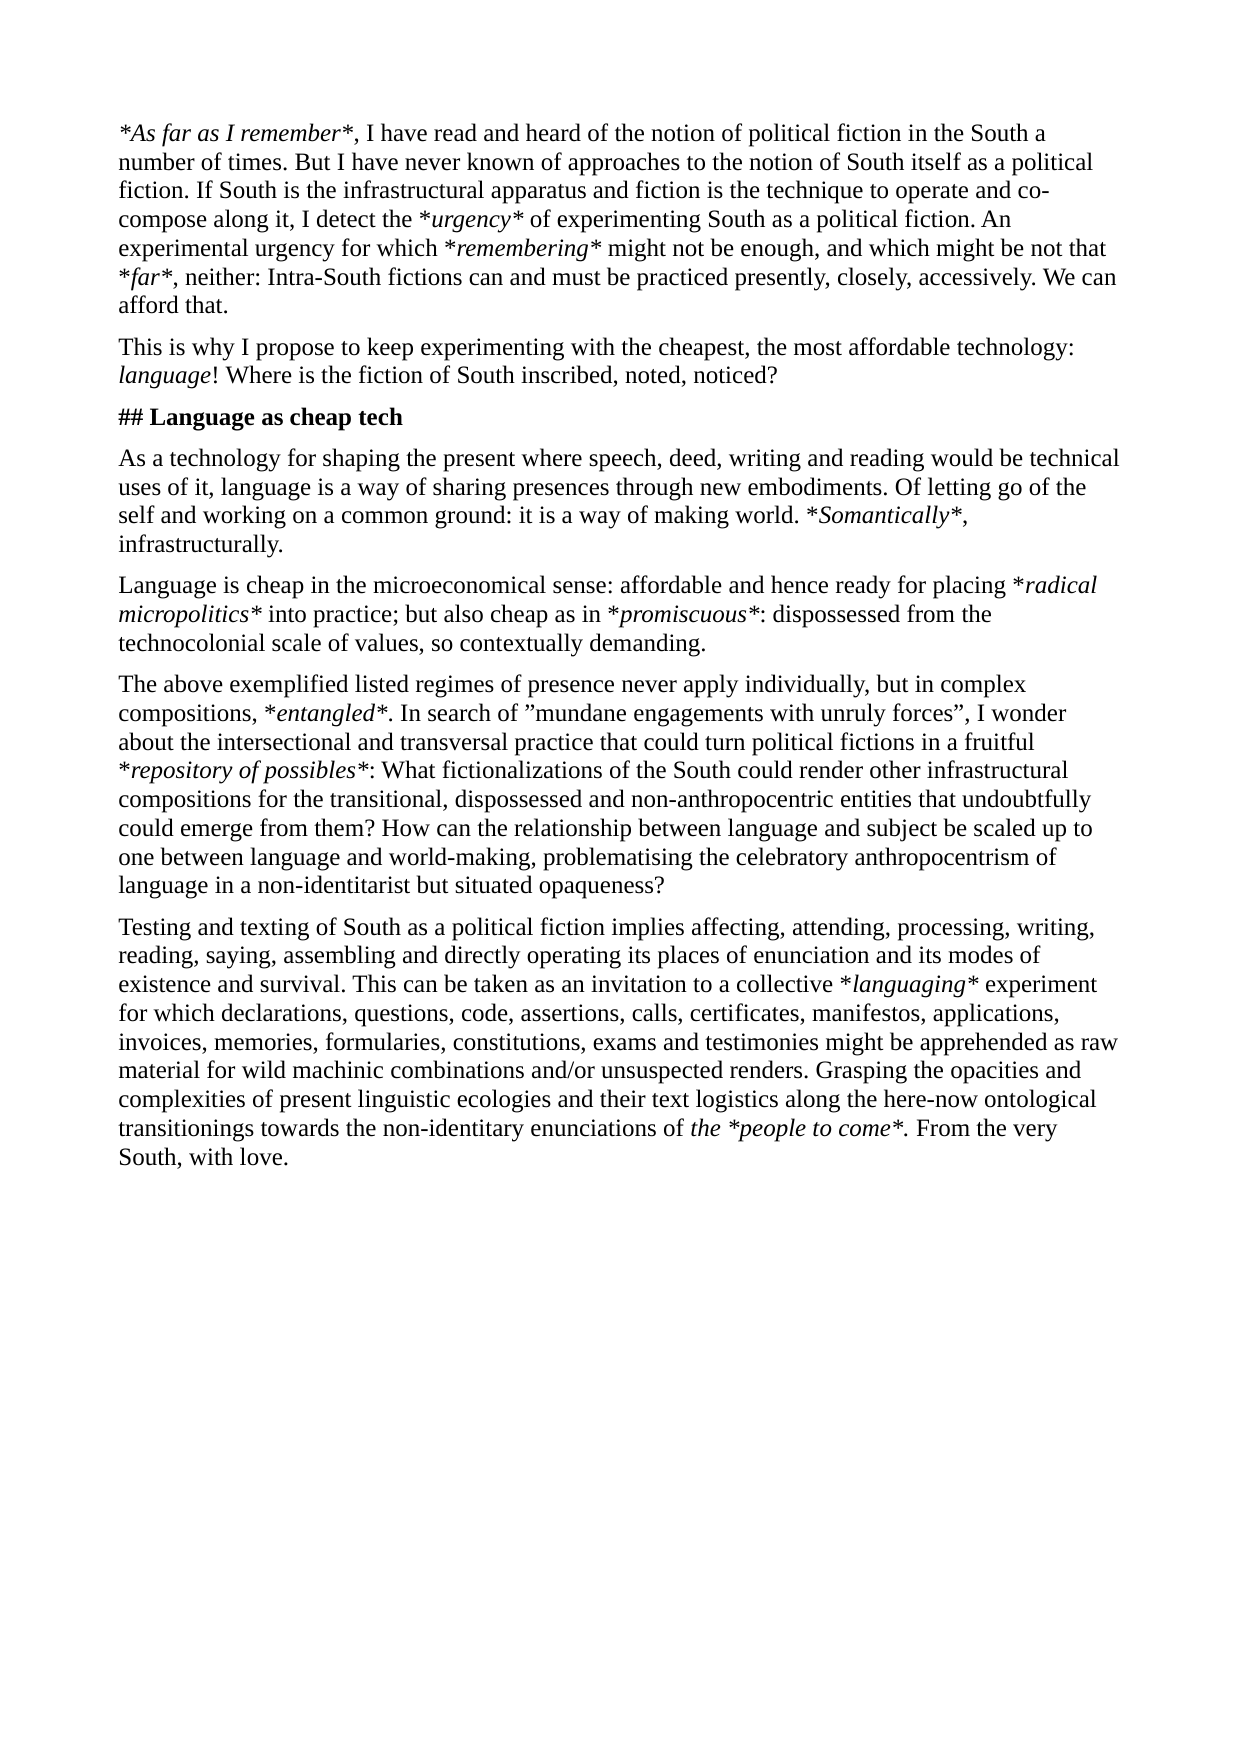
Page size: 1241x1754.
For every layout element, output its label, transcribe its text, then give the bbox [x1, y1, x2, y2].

text As a technology for shaping the present where speech, deed, writing and reading would be technical uses of it, language is a way of sharing presences through new embodiments. Of letting go of the self and working on a common ground: it is a way of making world. *Somantically*, infrastructurally. [118, 443, 1122, 558]
text Language is cheap in the microeconomical sense: affordable and hence ready for placing *radical micropolitics* into practice; but also cheap as in *promiscuous*: dispossessed from the technocolonial scale of values, so contextually demanding. [118, 571, 1122, 657]
text Testing and texting of South as a political fiction implies affecting, attending, processing, writing, reading, saying, assembling and directly operating its places of enunciation and its modes of existence and survival. This can be taken as an invitation to a collective *languaging* experiment for which declarations, questions, code, assertions, calls, certificates, manifestos, applications, invoices, memories, formularies, constitutions, exams and testimonies might be apprehended as raw material for wild machinic combinations and/or unsuspected renders. Grasping the opacities and complexities of present linguistic ecologies and their text logistics along the here-now ontological transitionings towards the non-identitary enunciations of the *people to come*. From the very South, with love. [118, 912, 1122, 1171]
text *As far as I remember*, I have read and heard of the notion of political fiction in the South a number of times. But I have never known of approaches to the notion of South itself as a political fiction. If South is the infrastructural apparatus and fiction is the technique to operate and co-compose along it, I detect the *urgency* of experimenting South as a political fiction. An experimental urgency for which *remembering* might not be enough, and which might be not that *far*, neither: Intra-South fictions can and must be practiced presently, closely, accessively. We can afford that. [118, 118, 1122, 319]
text The above exemplified listed regimes of presence never apply individually, but in complex compositions, *entangled*. In search of ”mundane engagements with unruly forces”, I wonder about the intersectional and transversal practice that could turn political fictions in a fruitful *repository of possibles*: What fictionalizations of the South could render other infrastructural compositions for the transitional, dispossessed and non-anthropocentric entities that undoubtfully could emerge from them? How can the relationship between language and subject be scaled up to one between language and world-making, problematising the celebratory anthropocentrism of language in a non-identitarist but situated opaqueness? [118, 669, 1122, 899]
text ## Language as cheap tech [118, 402, 1122, 431]
text This is why I propose to keep experimenting with the cheapest, the most affordable technology: language! Where is the fiction of South inscribed, noted, noticed? [118, 332, 1122, 389]
